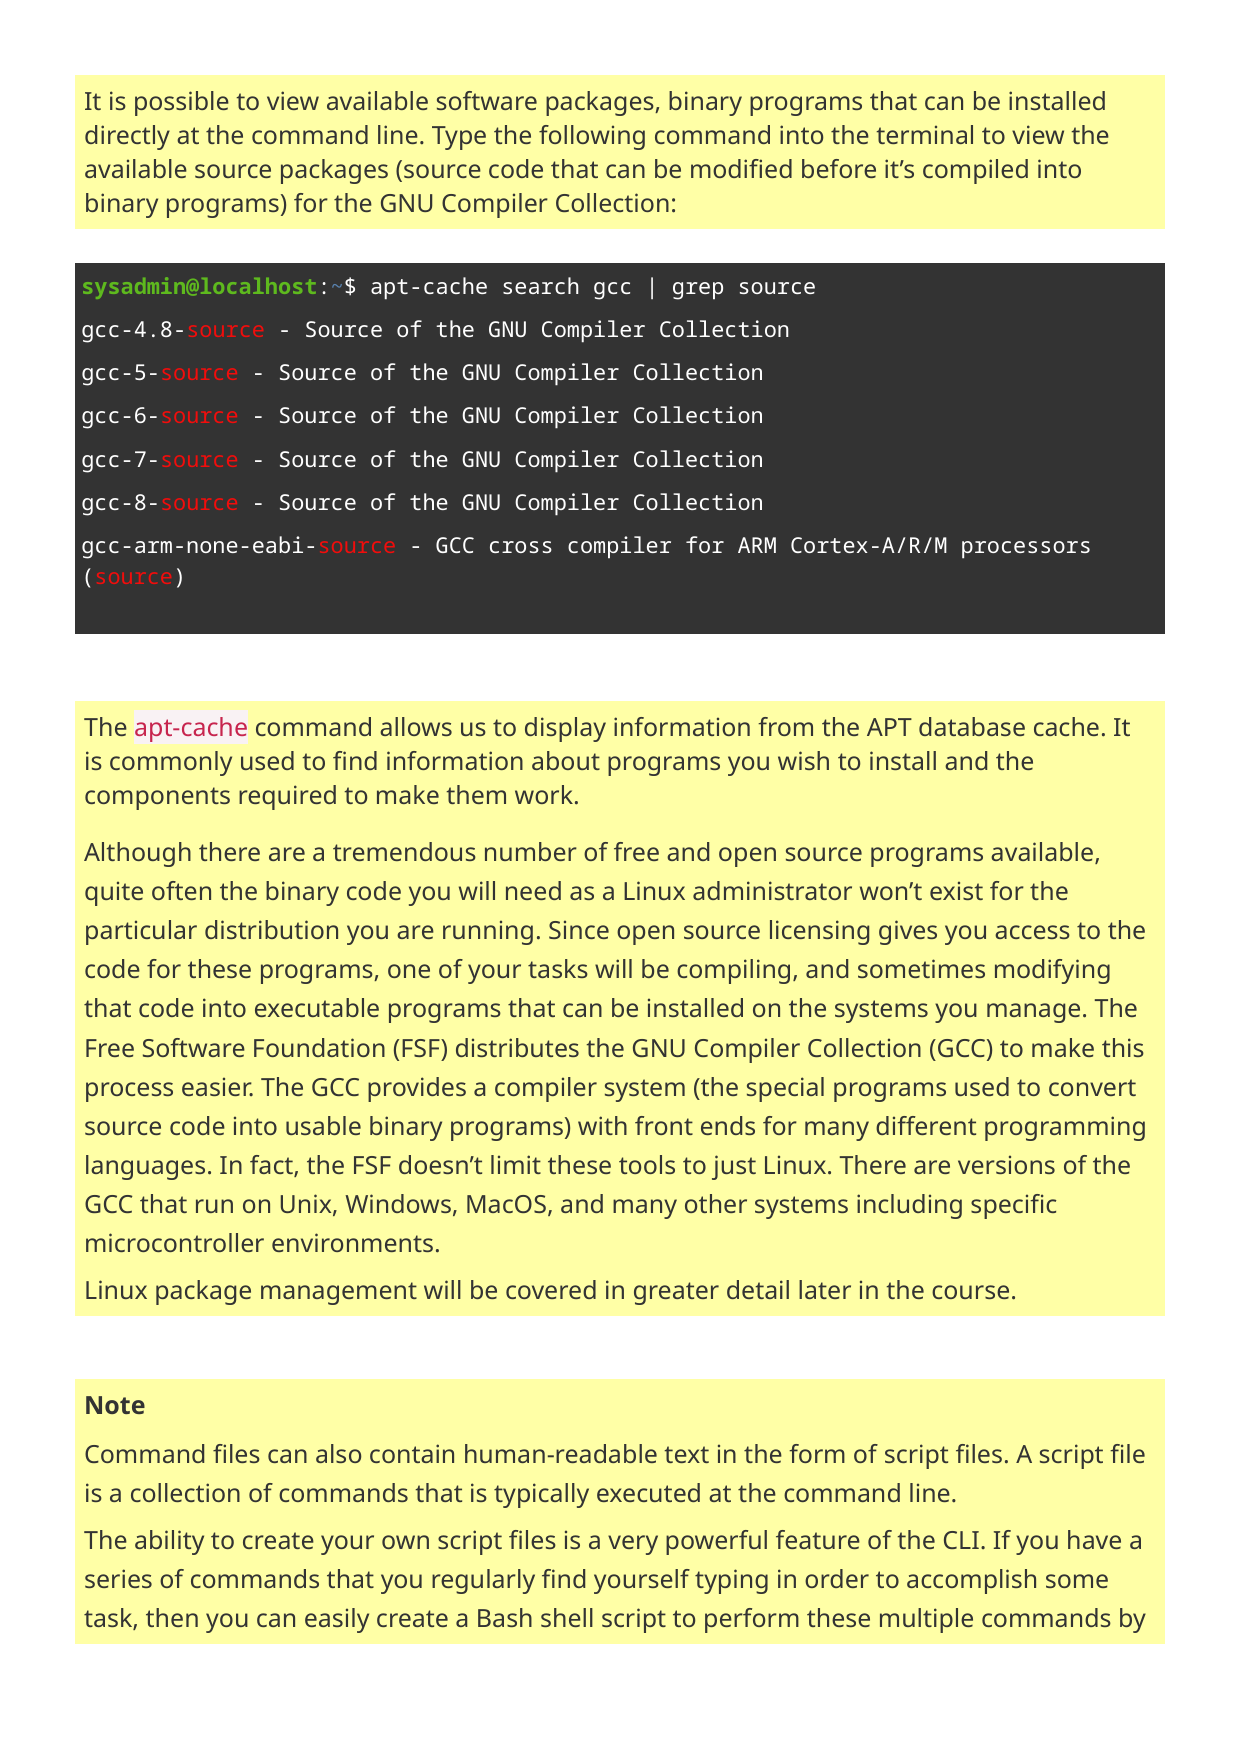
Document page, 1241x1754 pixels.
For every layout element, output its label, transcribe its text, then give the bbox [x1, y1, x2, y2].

text The apt-cache command allows us to display information from the APT database cache. It is commonly used to find information about programs you wish to install and the components required to make them work. [75, 701, 1165, 812]
text The ability to create your own script files is a very powerful feature of the CLI. If you have a series of commands that you regularly find yourself typing in order to accomplish some task, then you can easily create a Bash shell script to perform these multiple commands by [75, 1514, 1165, 1644]
text Note [75, 1379, 1165, 1422]
text gcc-6-source - Source of the GNU Compiler Collection [75, 393, 1165, 430]
text gcc-arm-none-eabi-source - GCC cross compiler for ARM Cortex-A/R/M processors (source) [75, 523, 1165, 591]
text It is possible to view available software packages, binary programs that can be installed directly at the command line. Type the following command into the terminal to view the available source packages (source code that can be modified before it’s compiled into binary programs) for the GNU Compiler Collection: [75, 75, 1165, 229]
text Command files can also contain human-readable text in the form of script files. A script file is a collection of commands that is typically executed at the command line. [75, 1428, 1165, 1510]
text gcc-8-source - Source of the GNU Compiler Collection [75, 479, 1165, 517]
text gcc-7-source - Source of the GNU Compiler Collection [75, 436, 1165, 473]
text sysadmin@localhost:~$ apt-cache search gcc | grep source [75, 263, 1165, 301]
text Although there are a tremendous number of free and open source programs available, quite often the binary code you will need as a Linux administrator won’t exist for the particular distribution you are running. Since open source licensing gives you access to the code for these programs, one of your tasks will be compiling, and sometimes modifying that code into executable programs that can be installed on the systems you manage. The Free Software Foundation (FSF) distributes the GNU Compiler Collection (GCC) to make this process easier. The GCC provides a compiler system (the special programs used to convert source code into usable binary programs) with front ends for many different programming languages. In fact, the FSF doesn’t limit these tools to just Linux. There are versions of the GCC that run on Unix, Windows, MacOS, and many other systems including specific microcontroller environments. [75, 825, 1165, 1260]
text gcc-5-source - Source of the GNU Compiler Collection [75, 350, 1165, 387]
text gcc-4.8-source - Source of the GNU Compiler Collection [75, 306, 1165, 344]
text Linux package management will be covered in greater detail later in the course. [75, 1264, 1165, 1316]
